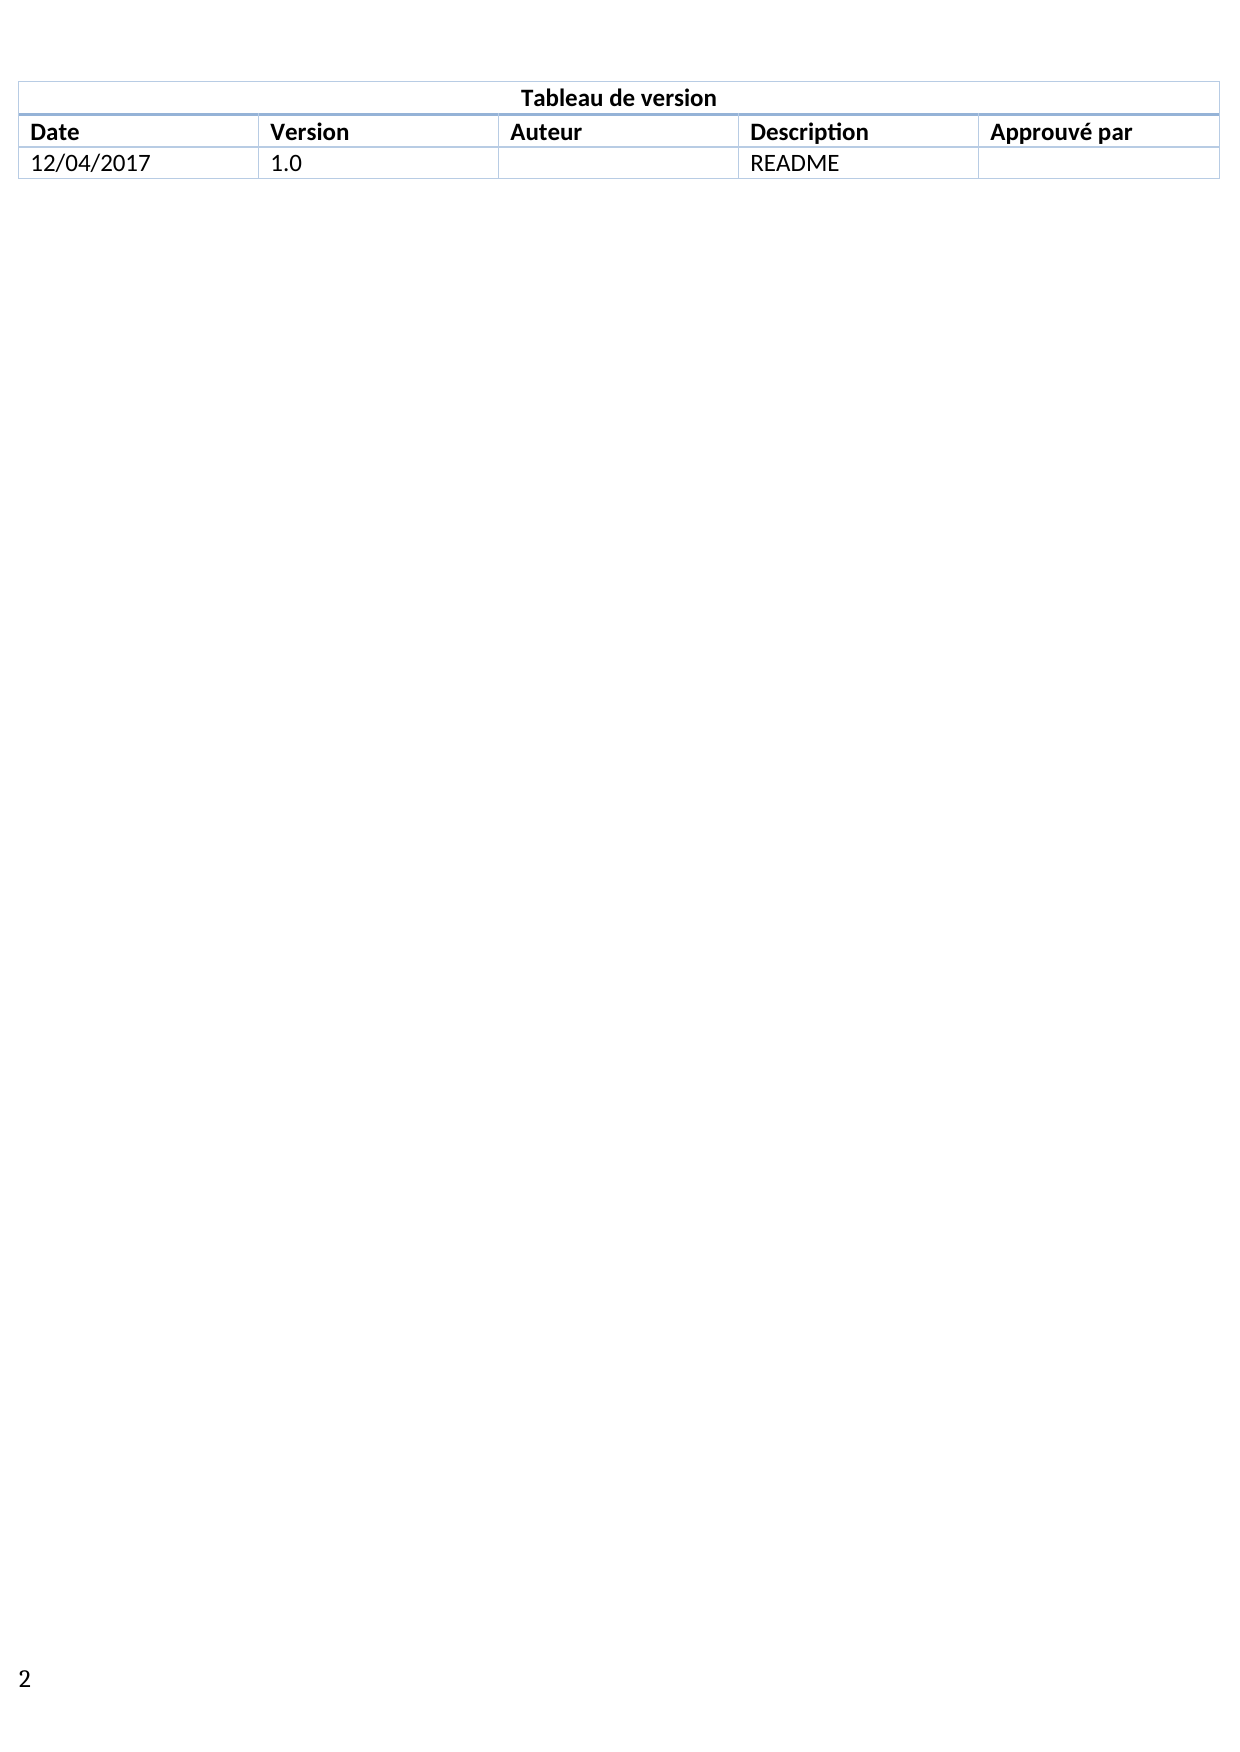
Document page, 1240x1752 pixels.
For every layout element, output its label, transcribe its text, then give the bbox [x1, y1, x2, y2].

table_header Tableau de version [19, 82, 1219, 113]
table_cell Approuvé par [979, 116, 1219, 146]
table_cell Date [19, 116, 258, 146]
table_cell Description [739, 116, 978, 146]
table_cell Auteur [499, 116, 738, 146]
table_cell [499, 148, 738, 178]
table_cell Version [259, 116, 498, 146]
table_cell README [739, 148, 978, 178]
table_cell [979, 148, 1219, 178]
table_cell 12/04/2017 [19, 148, 258, 178]
table_cell 1.0 [259, 148, 498, 178]
